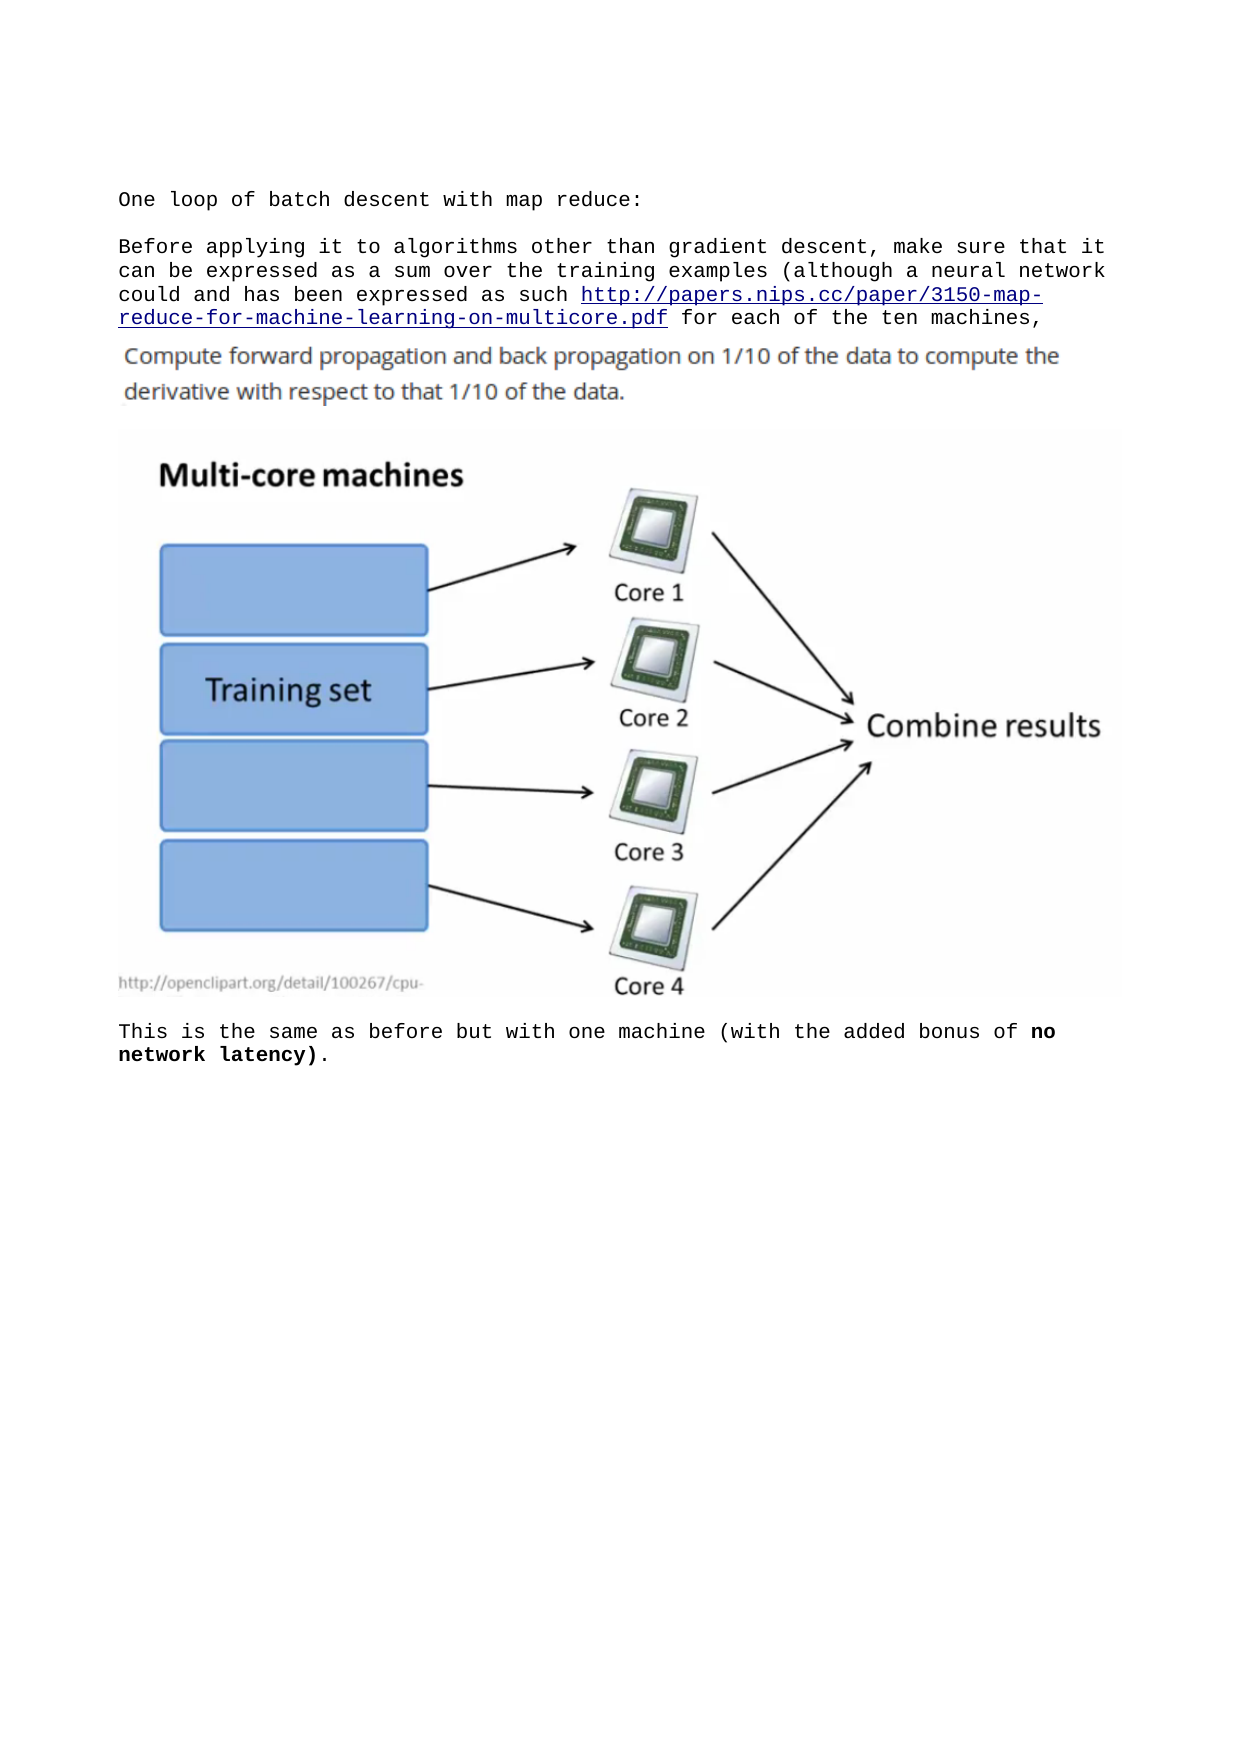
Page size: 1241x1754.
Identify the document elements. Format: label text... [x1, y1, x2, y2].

text This is the same as before but with one machine (with the added bonus of no network latency). [118, 1021, 1122, 1068]
picture [118, 331, 1123, 406]
text One loop of batch descent with map reduce: [118, 189, 1122, 213]
picture [118, 429, 1123, 997]
text Before applying it to algorithms other than gradient descent, make sure that it can be expressed as a sum over the training examples (although a neural network could and has been expressed as such http://papers.nips.cc/paper/3150-map-reduce-for-machine-learning-on-multicore.pdf for each of the ten machines, [118, 236, 1122, 331]
